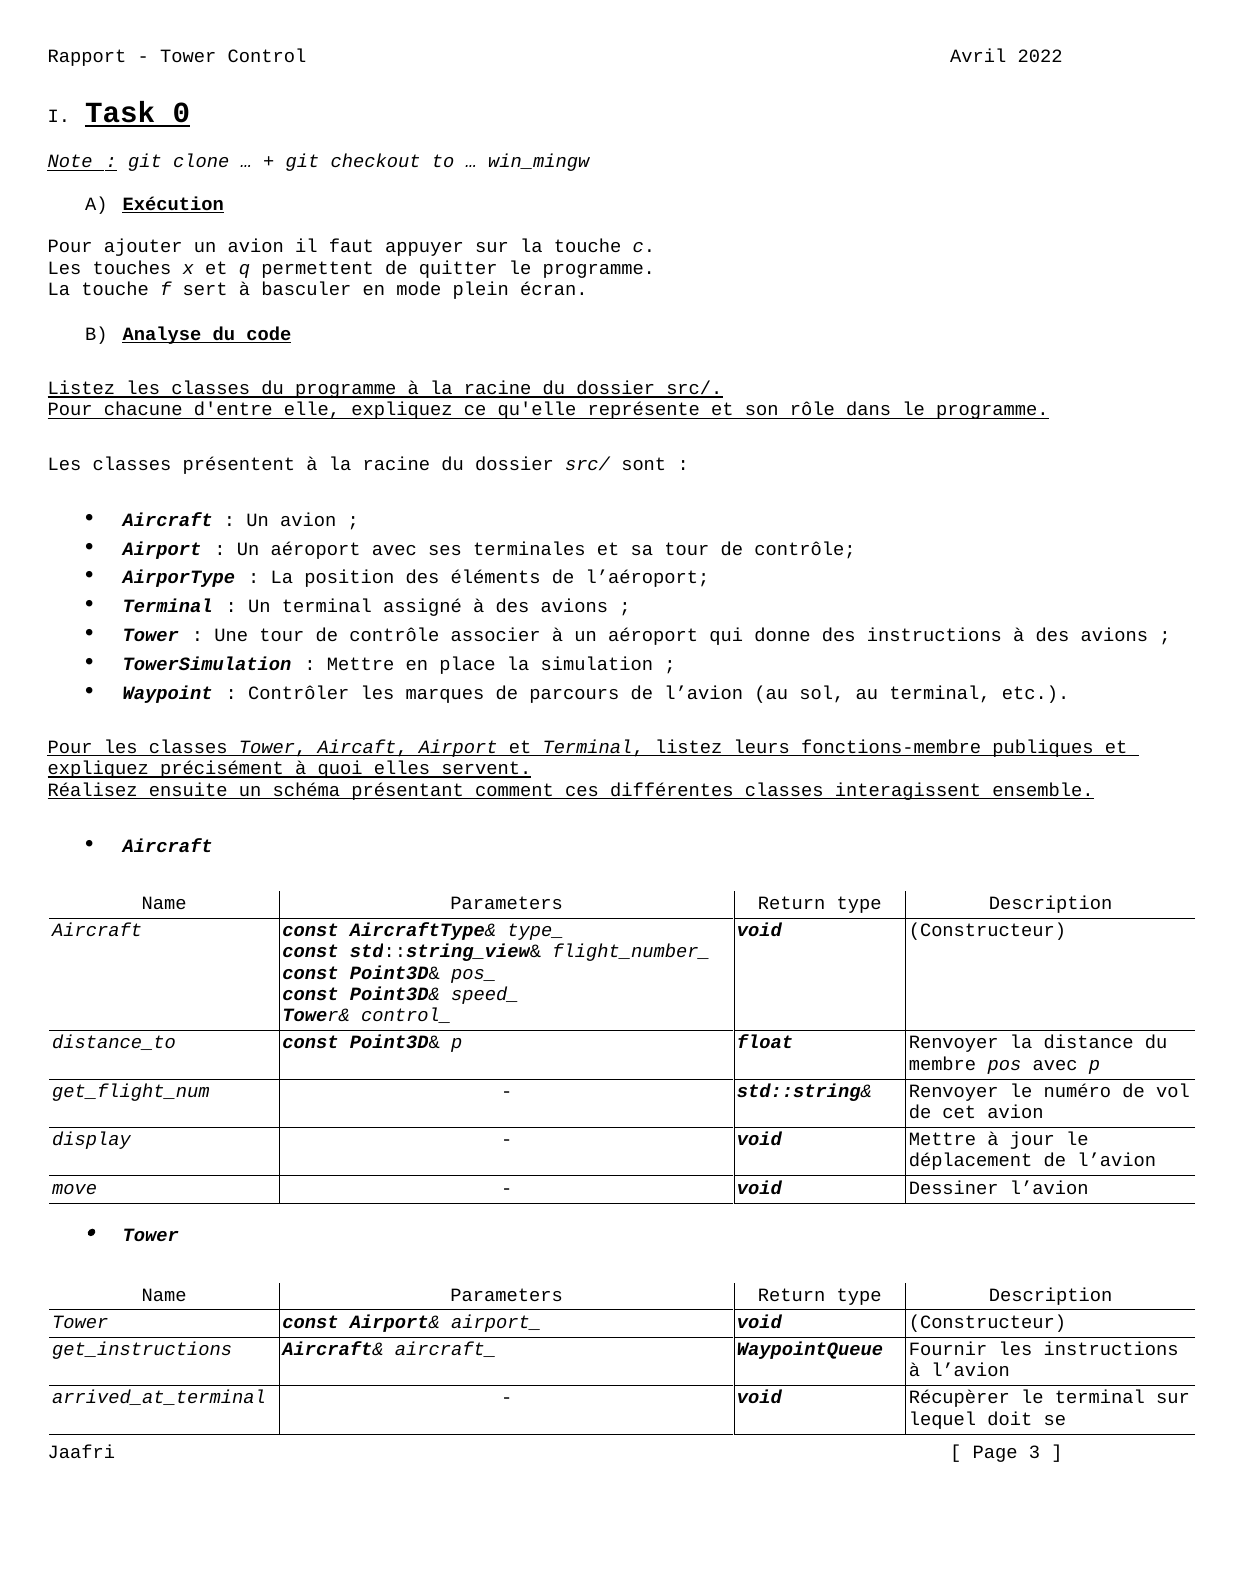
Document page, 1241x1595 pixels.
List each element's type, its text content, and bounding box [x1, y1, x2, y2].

list Airport : Un aéroport avec ses terminales et sa tour de contrôle; [85, 538, 1193, 561]
table_cell move [49, 1176, 279, 1203]
table_cell void [735, 919, 905, 1030]
table_cell Fournir les instructions à l’avion [906, 1338, 1195, 1385]
table_header Description [906, 891, 1195, 918]
list Analyse du code [85, 325, 1193, 346]
table_cell const Point3D& p [280, 1031, 733, 1079]
table_header Name [49, 1283, 279, 1309]
table_cell const AircraftType& type_ const std::string_view& flight_number_ const Point3D& pos_ const Point3D& speed_ Tower& control_ [280, 919, 733, 1030]
table_cell Aircraft& aircraft_ [280, 1338, 733, 1385]
table_cell Aircraft [49, 919, 279, 1030]
table_header Return type [735, 891, 905, 918]
text Listez les classes du programme à la racine du dossier src/. [47, 379, 1193, 400]
table_cell WaypointQueue [735, 1338, 905, 1385]
list Tower : Une tour de contrôle associer à un aéroport qui donne des instructions à des avions ; [85, 624, 1193, 647]
table_cell Mettre à jour le déplacement de l’avion [906, 1128, 1195, 1175]
table_header Name [49, 891, 279, 918]
list Exécution [85, 195, 1193, 216]
subtitle Task 0 [47, 98, 1193, 131]
table_cell - [280, 1080, 733, 1127]
text Réalisez ensuite un schéma présentant comment ces différentes classes interagissent ensemble. [47, 780, 1193, 802]
text Pour chacune d'entre elle, expliquez ce qu'elle représente et son rôle dans le programme. [47, 400, 1193, 421]
table_cell void [735, 1386, 905, 1434]
table_cell Renvoyer le numéro de vol de cet avion [906, 1080, 1195, 1127]
table_cell void [735, 1310, 905, 1337]
table_cell Renvoyer la distance du membre pos avec p [906, 1031, 1195, 1079]
list TowerSimulation : Mettre en place la simulation ; [85, 653, 1193, 676]
table_cell get_instructions [49, 1338, 279, 1385]
table_cell Récupèrer le terminal sur lequel doit se [906, 1386, 1195, 1434]
table_cell arrived_at_terminal [49, 1386, 279, 1434]
table_cell Tower [49, 1310, 279, 1337]
list Aircraft [85, 835, 1193, 858]
table_cell - [280, 1176, 733, 1203]
table_cell Dessiner l’avion [906, 1176, 1195, 1203]
text Pour ajouter un avion il faut appuyer sur la touche c. [47, 237, 1193, 258]
table_cell distance_to [49, 1031, 279, 1079]
table_cell std::string& [735, 1080, 905, 1127]
table_cell float [735, 1031, 905, 1079]
table_cell void [735, 1176, 905, 1203]
text La touche f sert à basculer en mode plein écran. [47, 280, 1193, 301]
table_cell - [280, 1128, 733, 1175]
text Note : git clone … + git checkout to … win_mingw [47, 152, 1193, 173]
table_cell display [49, 1128, 279, 1175]
table_cell const Airport& airport_ [280, 1310, 733, 1337]
text Les classes présentent à la racine du dossier src/ sont : [47, 454, 1193, 476]
table_cell - [280, 1386, 733, 1434]
table_header Description [906, 1283, 1195, 1309]
table_cell (Constructeur) [906, 1310, 1195, 1337]
text Pour les classes Tower, Aircaft, Airport et Terminal, listez leurs fonctions-membre publiques et expliquez précisément à quoi elles servent. [47, 738, 1193, 780]
table_cell get_flight_num [49, 1080, 279, 1127]
list Terminal : Un terminal assigné à des avions ; [85, 595, 1193, 618]
list Aircraft : Un avion ; [85, 509, 1193, 532]
table_header Parameters [280, 1283, 733, 1309]
table_header Return type [735, 1283, 905, 1309]
list AirporType : La position des éléments de l’aéroport; [85, 566, 1193, 589]
table_cell void [735, 1128, 905, 1175]
table_header Parameters [280, 891, 733, 918]
list Waypoint : Contrôler les marques de parcours de l’avion (au sol, au terminal, etc.). [85, 682, 1193, 705]
table_cell (Constructeur) [906, 919, 1195, 1030]
text Les touches x et q permettent de quitter le programme. [47, 258, 1193, 280]
list Tower [85, 1224, 1193, 1247]
